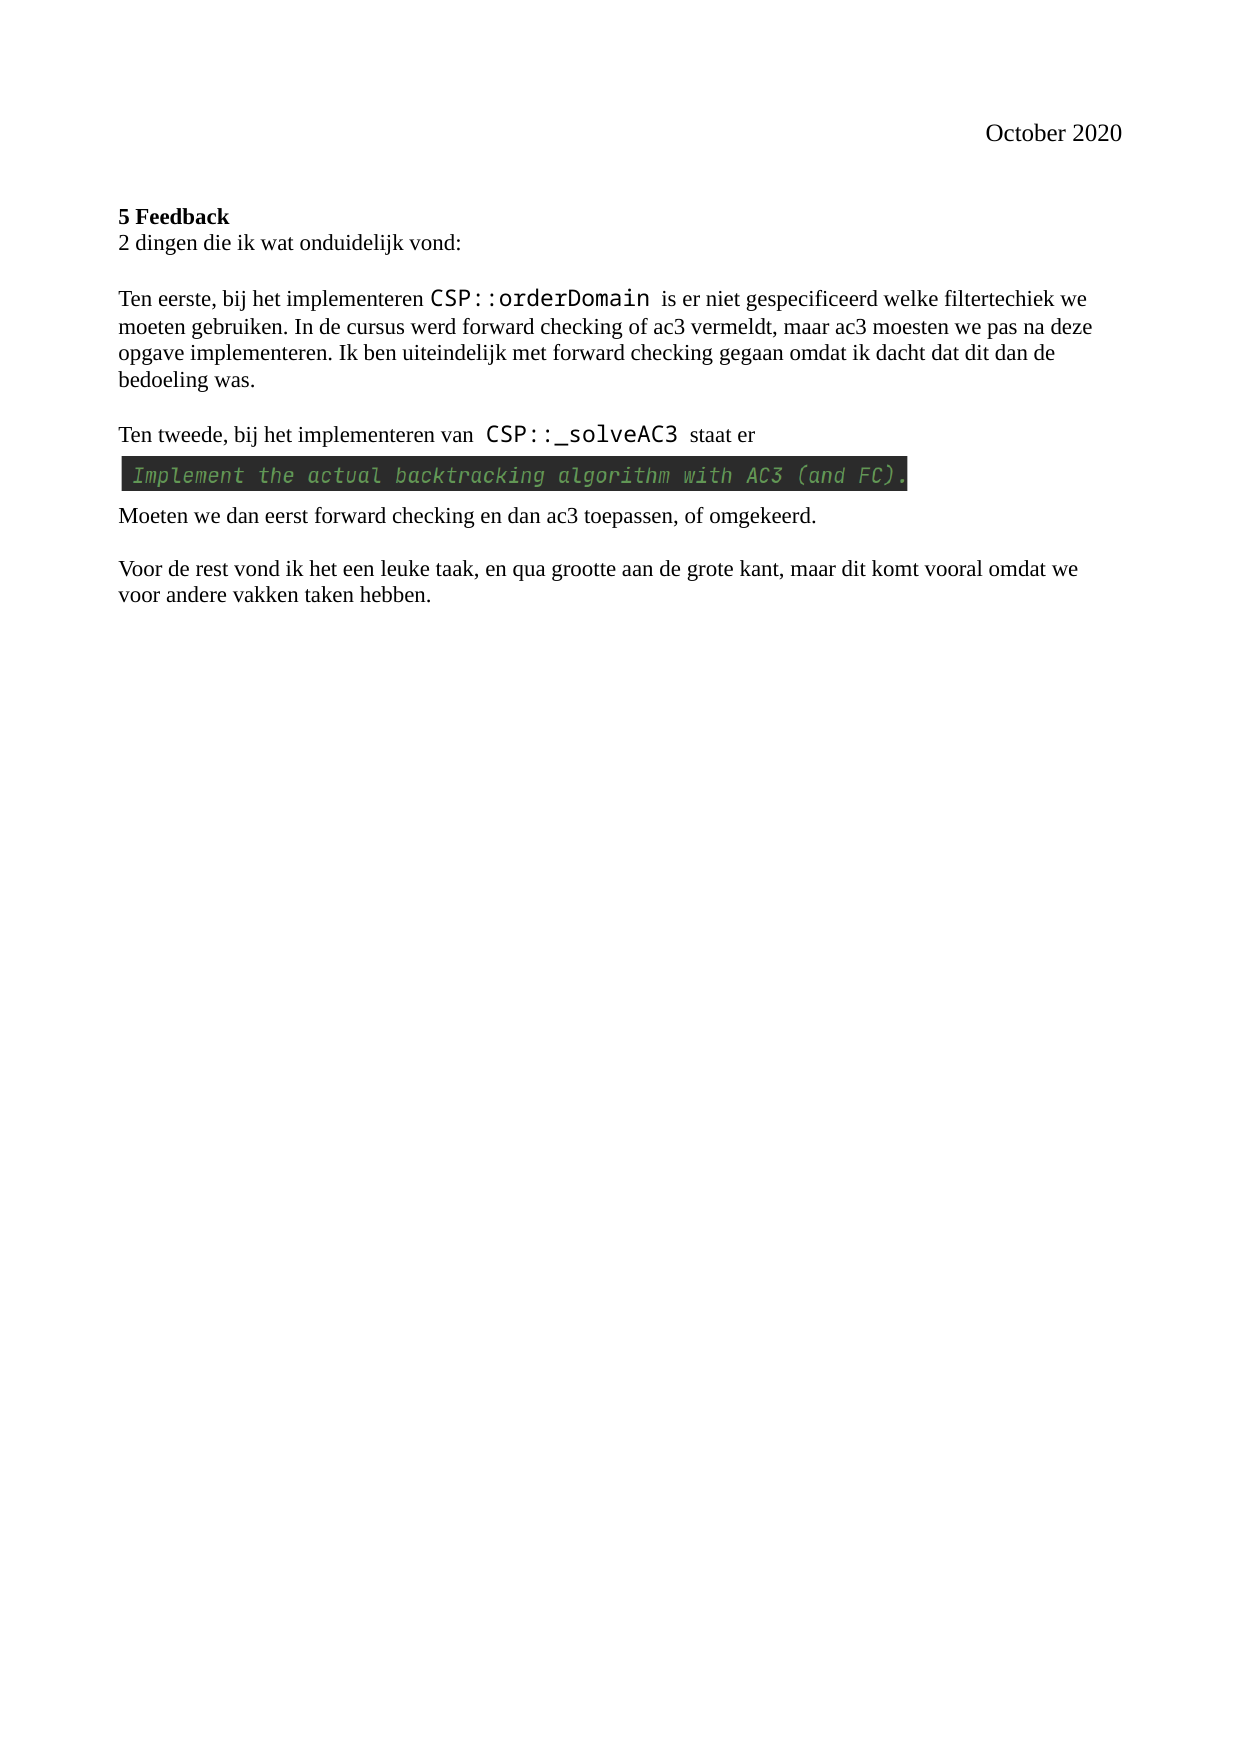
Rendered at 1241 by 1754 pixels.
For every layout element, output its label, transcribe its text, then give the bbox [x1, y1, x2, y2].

picture [121, 456, 908, 491]
text Ten eerste, bij het implementeren CSP::orderDomain is er niet gespecificeerd welke filtertechiek we moeten gebruiken. In de cursus werd forward checking of ac3 vermeldt, maar ac3 moesten we pas na deze opgave implementeren. Ik ben uiteindelijk met forward checking gegaan omdat ik dacht dat dit dan de bedoeling was. [118, 282, 1122, 392]
text 2 dingen die ik wat onduidelijk vond: [118, 229, 1122, 255]
text Ten tweede, bij het implementeren van CSP::_solveAC3 staat er [118, 418, 1122, 450]
text Voor de rest vond ik het een leuke taak, en qua grootte aan de grote kant, maar dit komt vooral omdat we voor andere vakken taken hebben. [118, 555, 1122, 608]
text 5 Feedback [118, 203, 1122, 229]
text Moeten we dan eerst forward checking en dan ac3 toepassen, of omgekeerd. [118, 502, 1122, 529]
